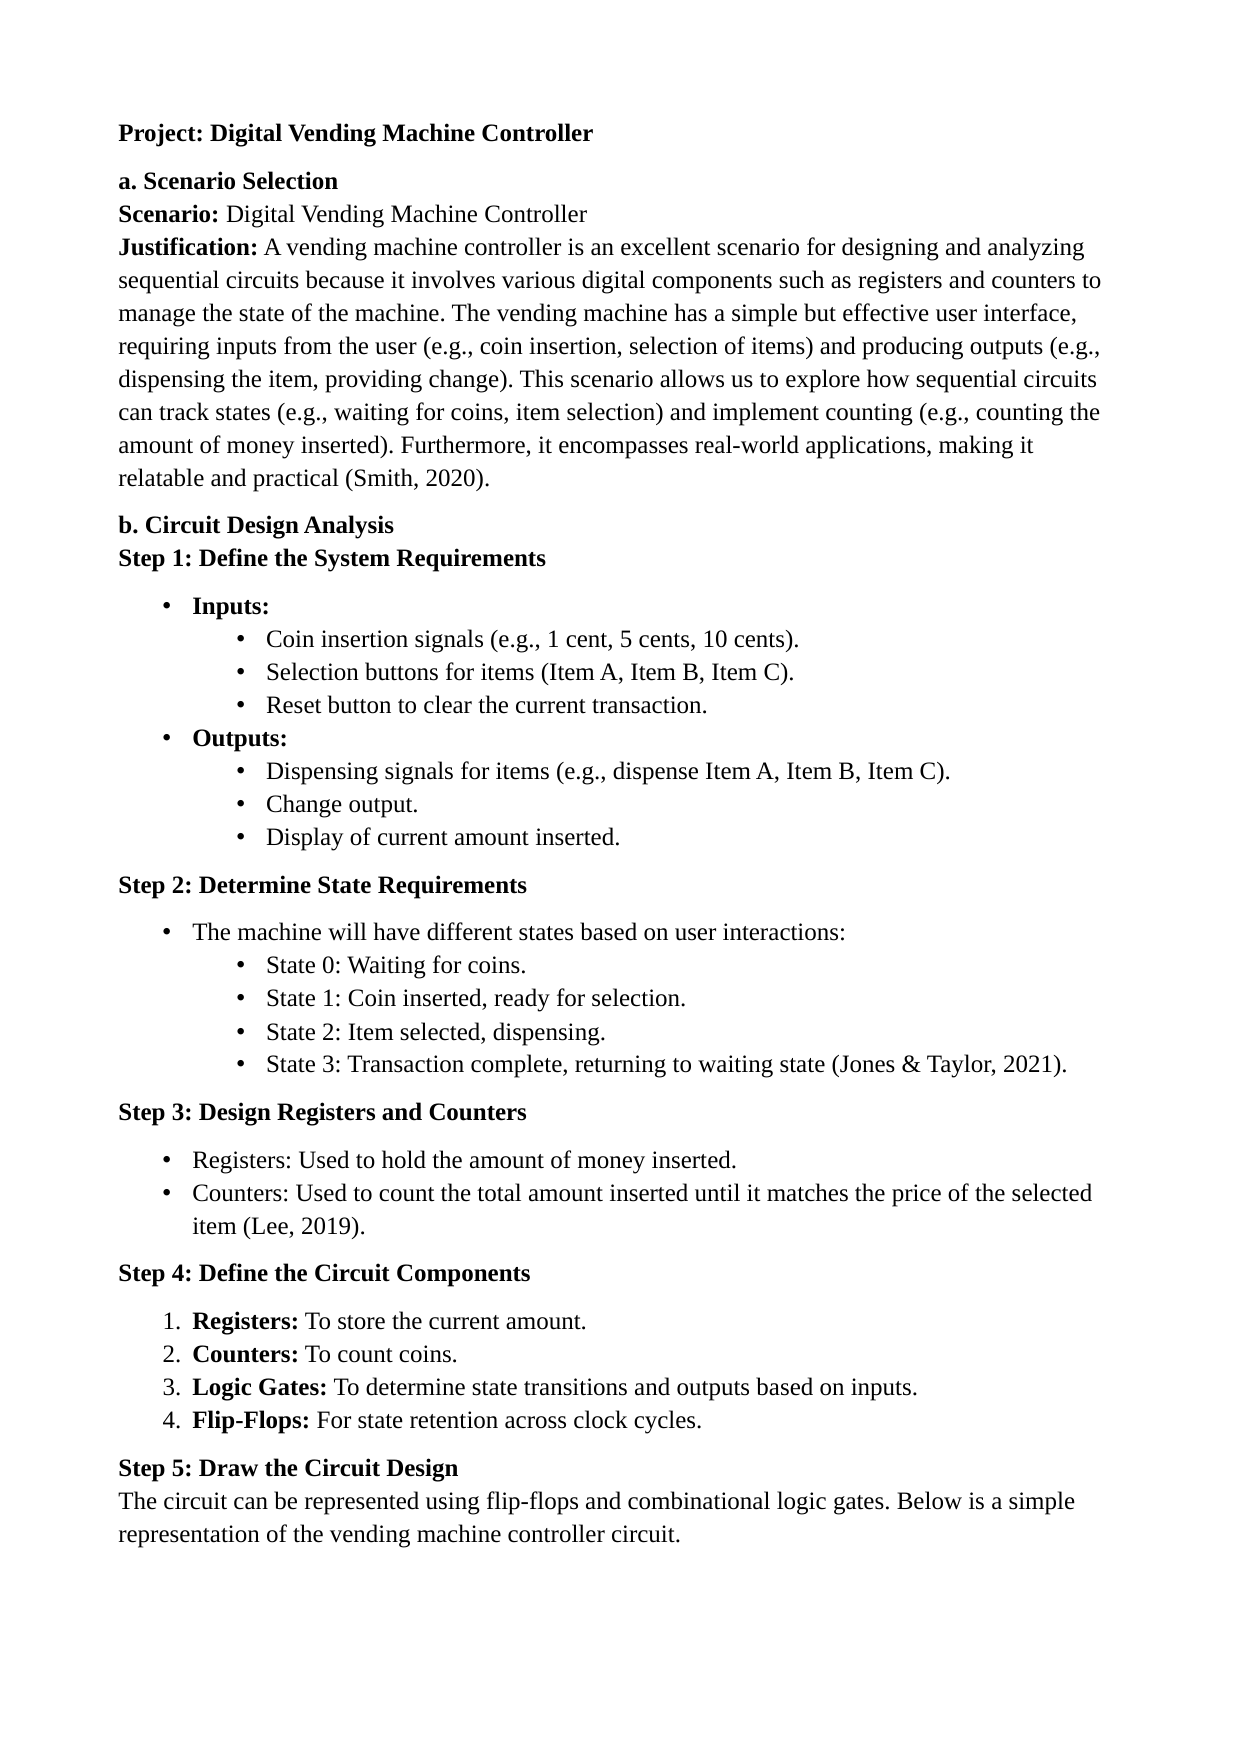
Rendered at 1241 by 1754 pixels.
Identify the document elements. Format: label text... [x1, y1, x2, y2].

text Step 5: Draw the Circuit Design The circuit can be represented using flip-flops and combinational logic gates. Below is a simple representation of the vending machine controller circuit. [118, 1453, 1122, 1547]
list Change output. [236, 789, 1122, 818]
list Counters: To count coins. [162, 1339, 1122, 1368]
list Registers: To store the current amount. [162, 1306, 1122, 1335]
list Flip-Flops: For state retention across clock cycles. [162, 1405, 1122, 1434]
list State 1: Coin inserted, ready for selection. [236, 983, 1122, 1012]
list Reset button to clear the current transaction. [236, 690, 1122, 719]
text Step 3: Design Registers and Counters [118, 1097, 1122, 1126]
list Coin insertion signals (e.g., 1 cent, 5 cents, 10 cents). [236, 624, 1122, 653]
list Counters: Used to count the total amount inserted until it matches the price of the selected item (Lee, 2019). [162, 1178, 1122, 1239]
text Step 2: Determine State Requirements [118, 870, 1122, 899]
text Step 4: Define the Circuit Components [118, 1258, 1122, 1287]
text b. Circuit Design Analysis Step 1: Define the System Requirements [118, 511, 1122, 572]
list State 3: Transaction complete, returning to waiting state (Jones & Taylor, 2021). [236, 1049, 1122, 1078]
text a. Scenario Selection Scenario: Digital Vending Machine Controller Justification: A vending machine controller is an excellent scenario for designing and analyzing sequential circuits because it involves various digital components such as registers and counters to manage the state of the machine. The vending machine has a simple but effective user interface, requiring inputs from the user (e.g., coin insertion, selection of items) and producing outputs (e.g., dispensing the item, providing change). This scenario allows us to explore how sequential circuits can track states (e.g., waiting for coins, item selection) and implement counting (e.g., counting the amount of money inserted). Furthermore, it encompasses real-world applications, making it relatable and practical (Smith, 2020). [118, 166, 1122, 492]
list State 2: Item selected, dispensing. [236, 1017, 1122, 1045]
list Logic Gates: To determine state transitions and outputs based on inputs. [162, 1372, 1122, 1401]
list State 0: Waiting for coins. [236, 951, 1122, 979]
list Registers: Used to hold the amount of money inserted. [162, 1145, 1122, 1173]
list Inputs: [162, 591, 1122, 620]
list Outputs: [162, 723, 1122, 752]
list Selection buttons for items (Item A, Item B, Item C). [236, 657, 1122, 686]
text Project: Digital Vending Machine Controller [118, 118, 1122, 147]
list Dispensing signals for items (e.g., dispense Item A, Item B, Item C). [236, 756, 1122, 785]
list The machine will have different states based on user interactions: [162, 917, 1122, 946]
list Display of current amount inserted. [236, 822, 1122, 851]
